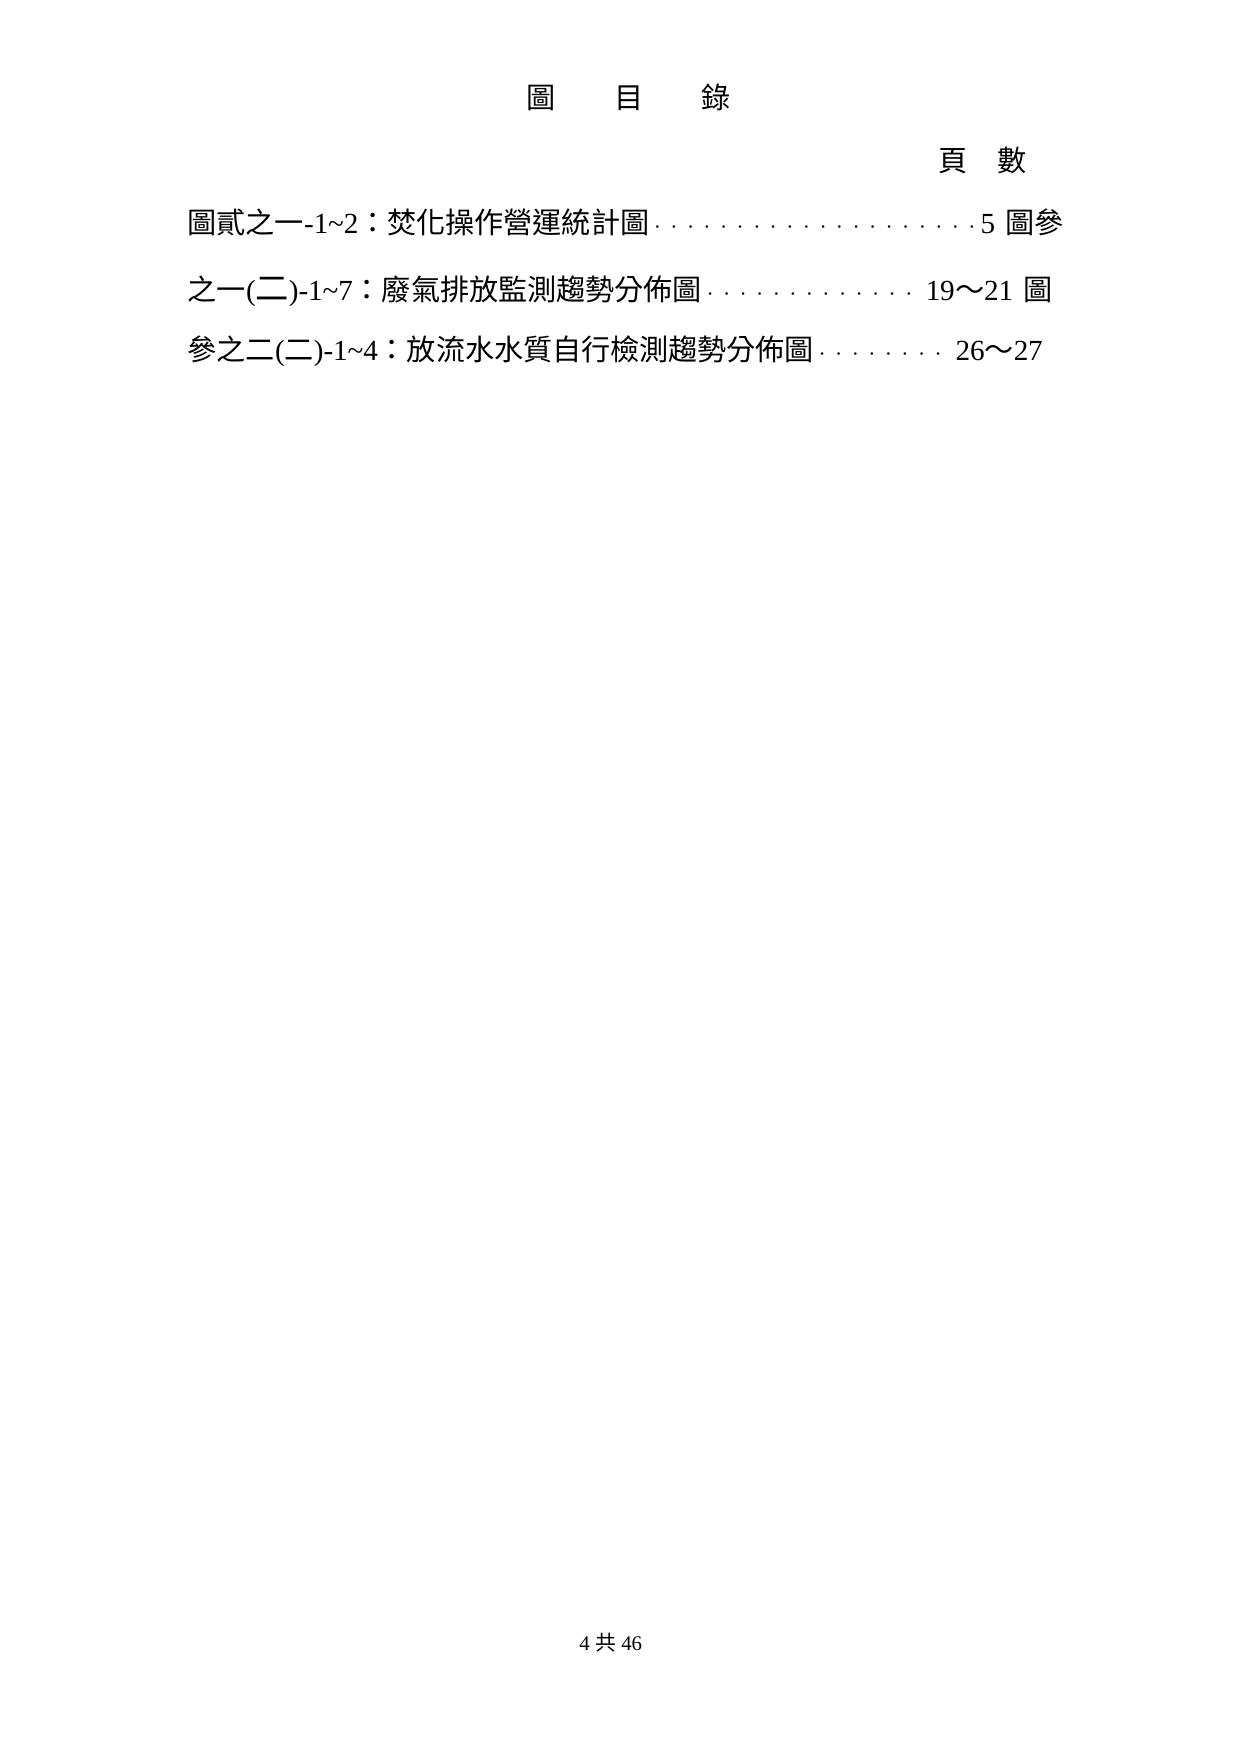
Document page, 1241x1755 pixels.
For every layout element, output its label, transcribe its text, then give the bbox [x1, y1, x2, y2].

text 圖 目 錄 [175, 75, 1082, 117]
text 頁 數 [175, 137, 1026, 180]
text 圖貳之一-1~2：焚化操作營運統計圖．．．．．．．．．．．．．．．．．．．．5 圖參之一(二)-1~7：廢氣排放監測趨勢分佈圖．．．．．．．．．．．．． 19～21 圖參之二(二)-1~4：放流水水質自行檢測趨勢分佈圖．．．．．．．． 26～27 [187, 200, 1076, 369]
